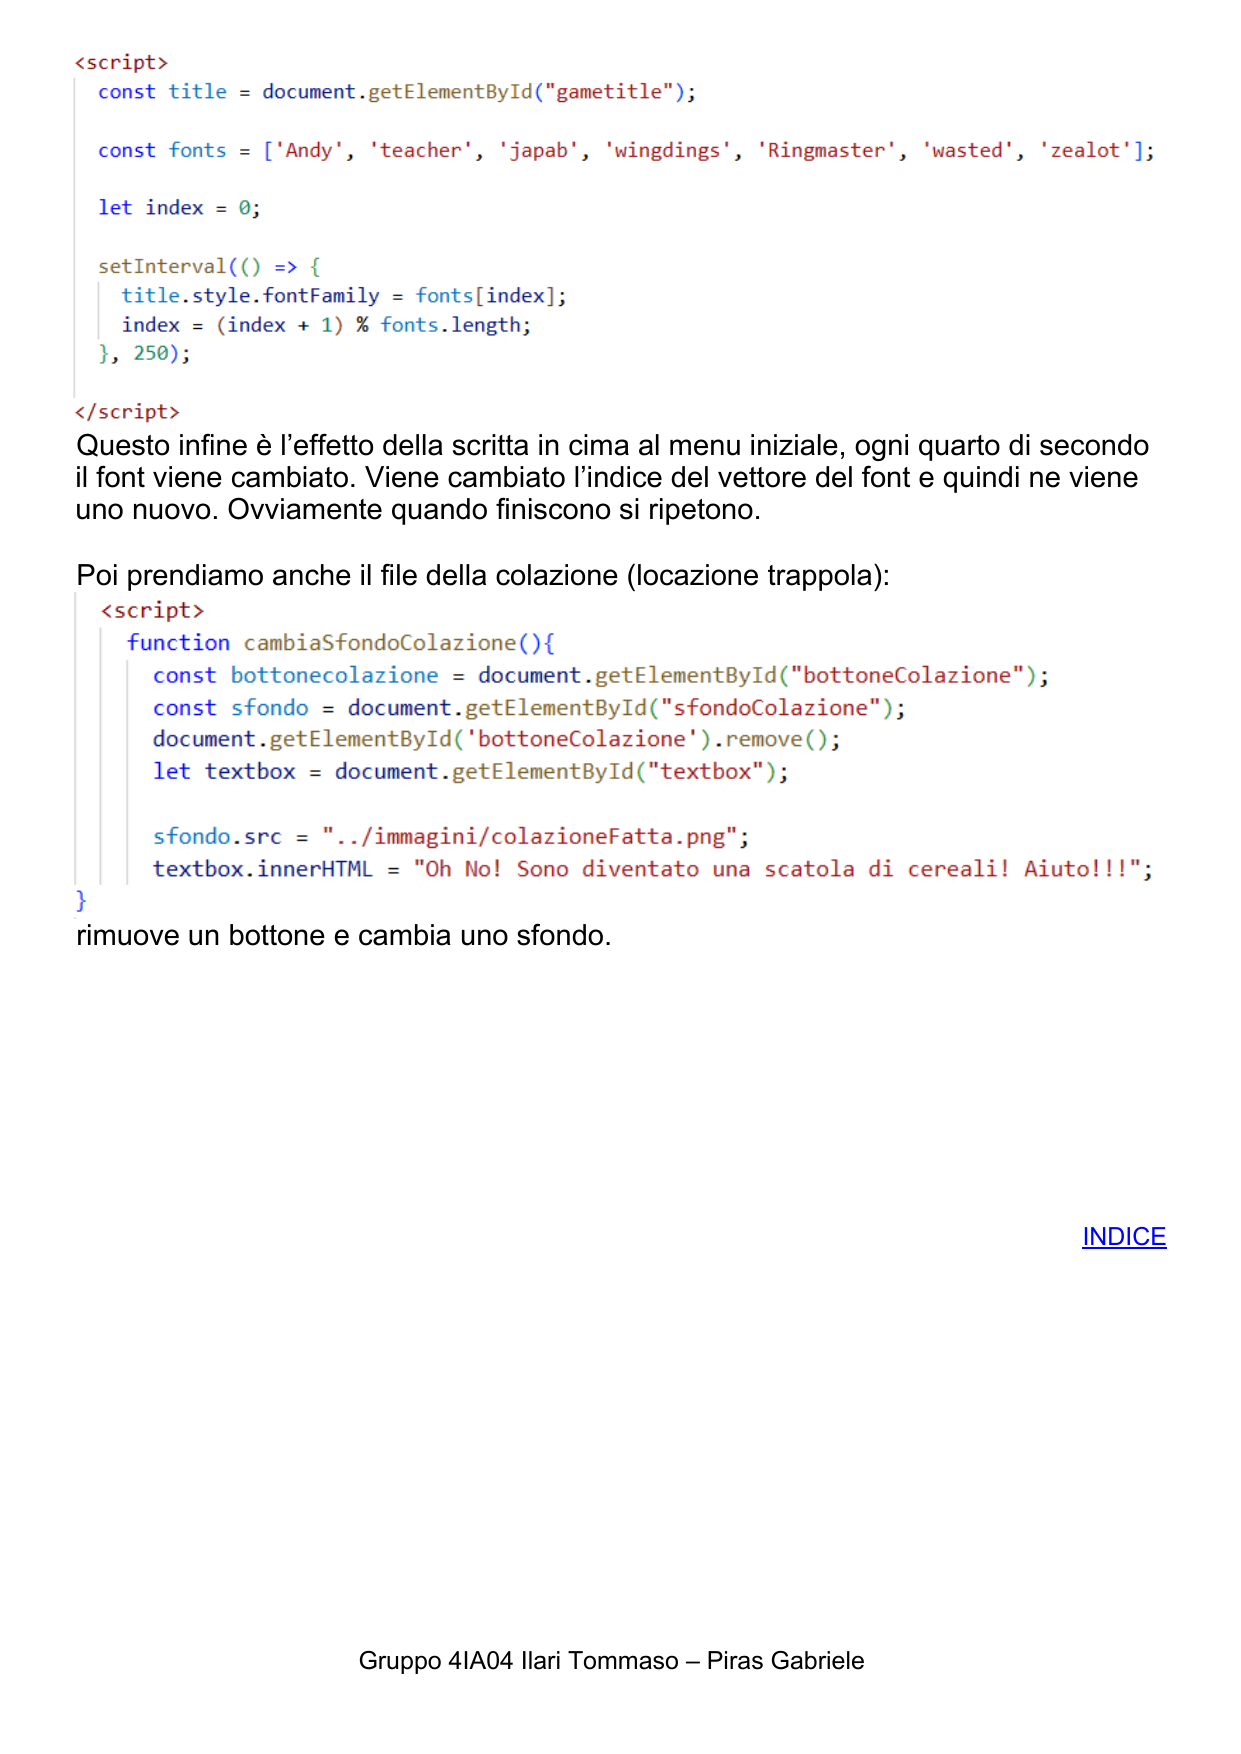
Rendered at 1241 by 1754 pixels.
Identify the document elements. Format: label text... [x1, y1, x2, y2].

picture [66, 51, 1158, 430]
text Questo infine è l’effetto della scritta in cima al menu iniziale, ogni quarto di secondo il font viene cambiato. Viene cambiato l’indice del vettore del font e quindi ne viene uno nuovo. Ovviamente quando finiscono si ripetono. [75, 51, 1167, 526]
text rimuove un bottone e cambia uno sfondo. [75, 592, 1167, 951]
picture [66, 592, 1158, 919]
text INDICE [75, 1224, 1167, 1251]
text Poi prendiamo anche il file della colazione (locazione trappola): [75, 560, 1167, 592]
